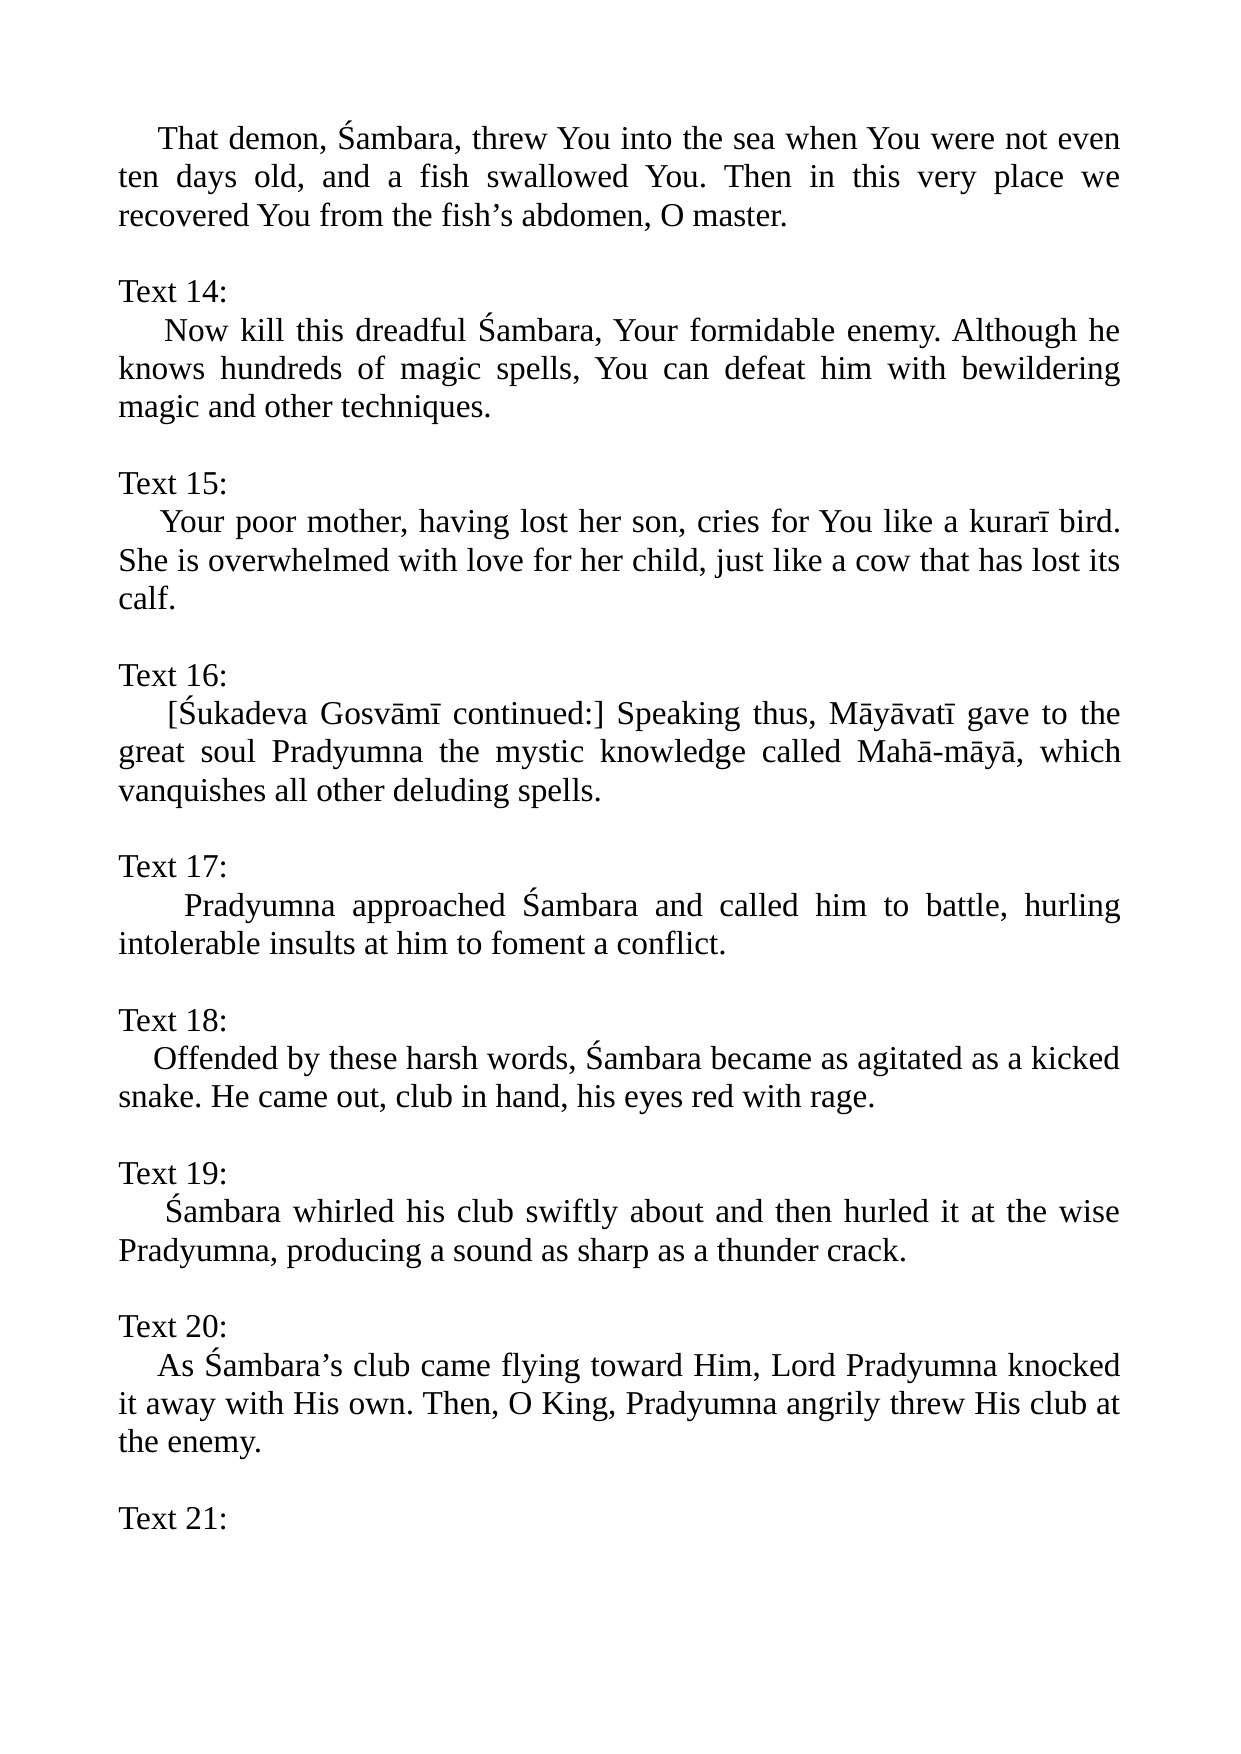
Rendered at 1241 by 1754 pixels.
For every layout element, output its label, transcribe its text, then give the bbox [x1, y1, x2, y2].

text Text 20: [118, 1306, 1122, 1345]
text Text 16: [118, 655, 1122, 693]
text Text 17: [118, 846, 1122, 885]
text [Śukadeva Gosvāmī continued:] Speaking thus, Māyāvatī gave to the great soul Pradyumna the mystic knowledge called Mahā-māyā, which vanquishes all other deluding spells. [118, 693, 1122, 808]
text Offended by these harsh words, Śambara became as agitated as a kicked snake. He came out, club in hand, his eyes red with rage. [118, 1038, 1122, 1115]
text As Śambara’s club came flying toward Him, Lord Pradyumna knocked it away with His own. Then, O King, Pradyumna angrily threw His club at the enemy. [118, 1345, 1122, 1460]
text That demon, Śambara, threw You into the sea when You were not even ten days old, and a fish swallowed You. Then in this very place we recovered You from the fish’s abdomen, O master. [118, 118, 1122, 233]
text Text 14: [118, 271, 1122, 310]
text Śambara whirled his club swiftly about and then hurled it at the wise Pradyumna, producing a sound as sharp as a thunder crack. [118, 1191, 1122, 1268]
text Text 18: [118, 1000, 1122, 1038]
text Text 21: [118, 1498, 1122, 1536]
text Text 19: [118, 1153, 1122, 1191]
text Pradyumna approached Śambara and called him to battle, hurling intolerable insults at him to foment a conflict. [118, 885, 1122, 961]
text Your poor mother, having lost her son, cries for You like a kurarī bird. She is overwhelmed with love for her child, just like a cow that has lost its calf. [118, 501, 1122, 616]
text Now kill this dreadful Śambara, Your formidable enemy. Although he knows hundreds of magic spells, You can defeat him with bewildering magic and other techniques. [118, 310, 1122, 425]
text Text 15: [118, 463, 1122, 501]
